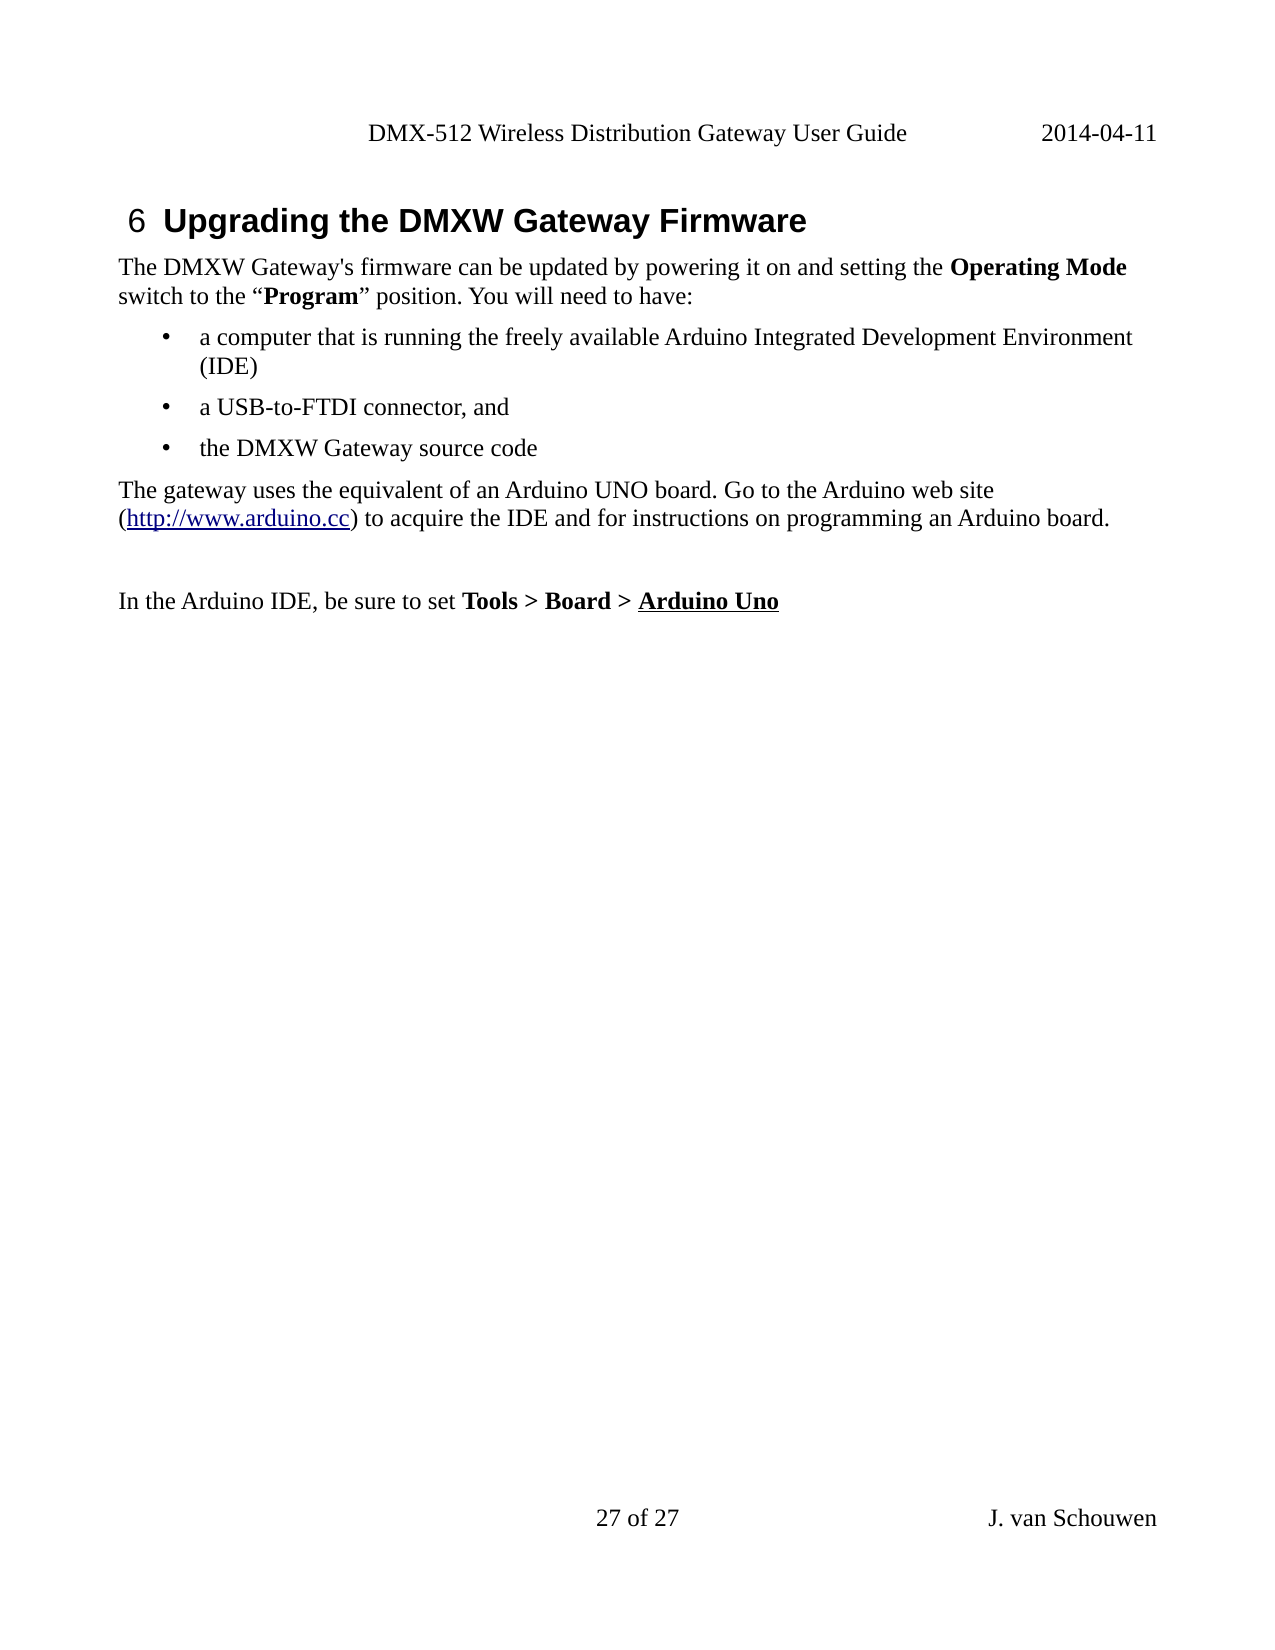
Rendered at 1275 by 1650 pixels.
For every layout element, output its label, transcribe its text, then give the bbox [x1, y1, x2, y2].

list In the Arduino IDE, be sure to set Tools > Board > Arduino Uno [81, 586, 1157, 615]
list a USB-to-FTDI connector, and [162, 392, 1157, 421]
subtitle Upgrading the DMXW Gateway Firmware [118, 201, 1157, 240]
list the DMXW Gateway source code [162, 433, 1157, 462]
text The DMXW Gateway's firmware can be updated by powering it on and setting the Operating Mode switch to the “Program” position. You will need to have: [118, 252, 1157, 310]
list a computer that is running the freely available Arduino Integrated Development Environment (IDE) [162, 322, 1157, 380]
list The gateway uses the equivalent of an Arduino UNO board. Go to the Arduino web site (http://www.arduino.cc) to acquire the IDE and for instructions on programming an Arduino board. [81, 475, 1157, 532]
